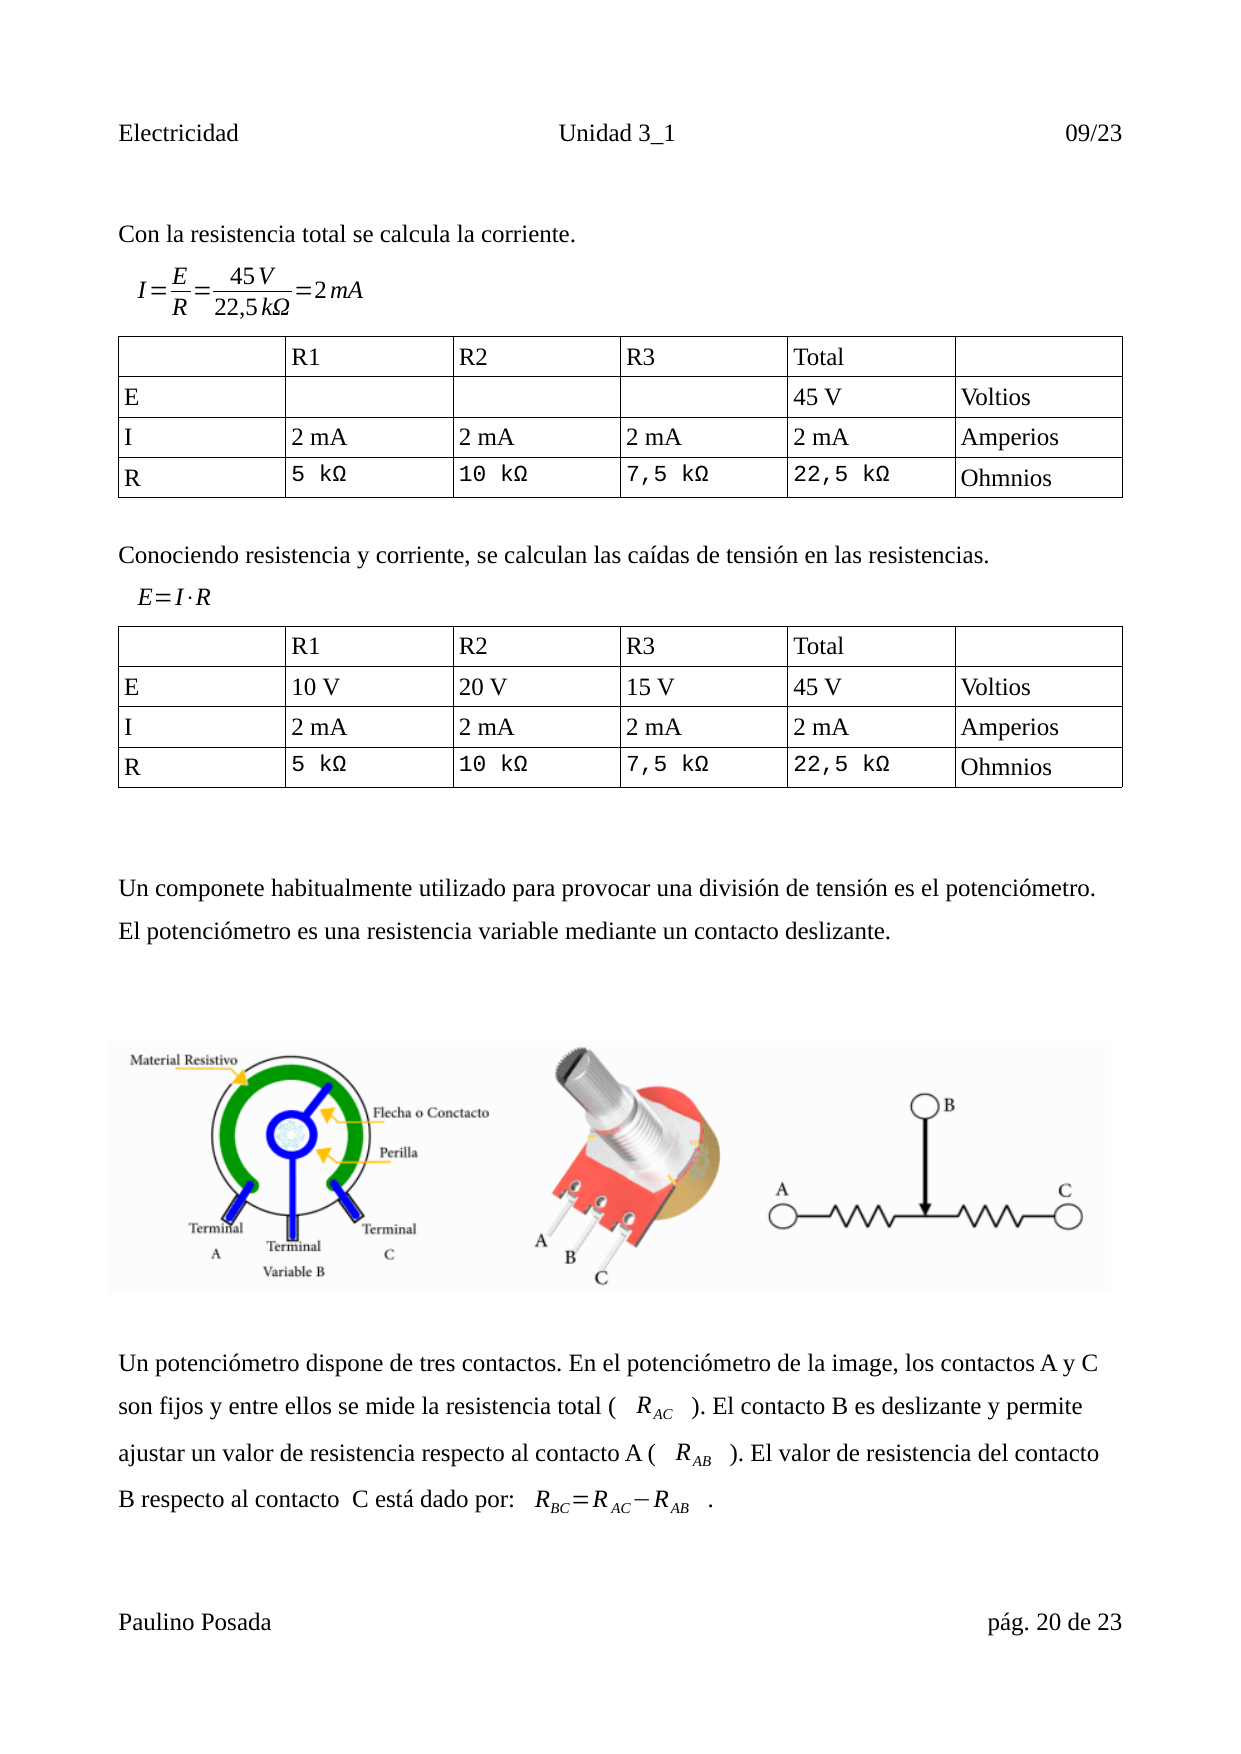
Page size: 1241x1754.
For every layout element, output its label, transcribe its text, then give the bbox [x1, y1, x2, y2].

table_cell 7,5 kΩ [621, 458, 787, 497]
table_cell 2 mA [621, 418, 787, 457]
table_cell E [119, 667, 285, 706]
table_cell [621, 377, 787, 417]
table_cell 22,5 kΩ [788, 748, 955, 787]
table_header R2 [454, 337, 620, 376]
table_cell [286, 377, 453, 417]
table_cell I [119, 707, 285, 747]
table_cell Ohmnios [956, 748, 1122, 787]
table_header [119, 627, 285, 666]
table_cell Amperios [956, 707, 1122, 747]
table_cell R [119, 748, 285, 787]
picture [107, 1041, 1112, 1294]
table_header [956, 337, 1122, 376]
table_cell 22,5 kΩ [788, 458, 955, 497]
table_header [119, 337, 285, 376]
table_cell E [119, 377, 285, 417]
table_cell Voltios [956, 377, 1122, 417]
table_header Total [788, 627, 955, 666]
table_cell R [119, 458, 285, 497]
table_cell 2 mA [286, 707, 453, 747]
text Conociendo resistencia y corriente, se calculan las caídas de tensión en las resistencias. [118, 540, 1122, 569]
text Con la resistencia total se calcula la corriente. [118, 219, 1122, 248]
table_cell 7,5 kΩ [621, 748, 787, 787]
table_cell 15 V [621, 667, 787, 706]
table_header R3 [621, 337, 787, 376]
table_header Total [788, 337, 955, 376]
table_cell 2 mA [621, 707, 787, 747]
table_cell 2 mA [454, 418, 620, 457]
table_cell 10 kΩ [454, 748, 620, 787]
table_cell 2 mA [788, 707, 955, 747]
table_cell 2 mA [454, 707, 620, 747]
table_cell 45 V [788, 667, 955, 706]
table_cell 2 mA [286, 418, 453, 457]
text Un potenciómetro dispone de tres contactos. En el potenciómetro de la image, los contactos A y C son fijos y entre ellos se mide la resistencia total (). El contacto B es deslizante y permite ajustar un valor de resistencia respecto al contacto A (). El valor de resistencia del contacto B respecto al contacto C está dado por:. [118, 1348, 1122, 1517]
table_cell 10 V [286, 667, 453, 706]
table_cell Voltios [956, 667, 1122, 706]
table_header R1 [286, 627, 453, 666]
table_cell Ohmnios [956, 458, 1122, 497]
table_cell 10 kΩ [454, 458, 620, 497]
table_cell 2 mA [788, 418, 955, 457]
table_cell [454, 377, 620, 417]
table_cell 45 V [788, 377, 955, 417]
table_cell Amperios [956, 418, 1122, 457]
table_cell 20 V [454, 667, 620, 706]
table_header [956, 627, 1122, 666]
table_cell 5 kΩ [286, 458, 453, 497]
table_header R3 [621, 627, 787, 666]
table_cell 5 kΩ [286, 748, 453, 787]
table_header R2 [454, 627, 620, 666]
text Un componete habitualmente utilizado para provocar una división de tensión es el potenciómetro. El potenciómetro es una resistencia variable mediante un contacto deslizante. [118, 873, 1122, 945]
table_header R1 [286, 337, 453, 376]
table_cell I [119, 418, 285, 457]
